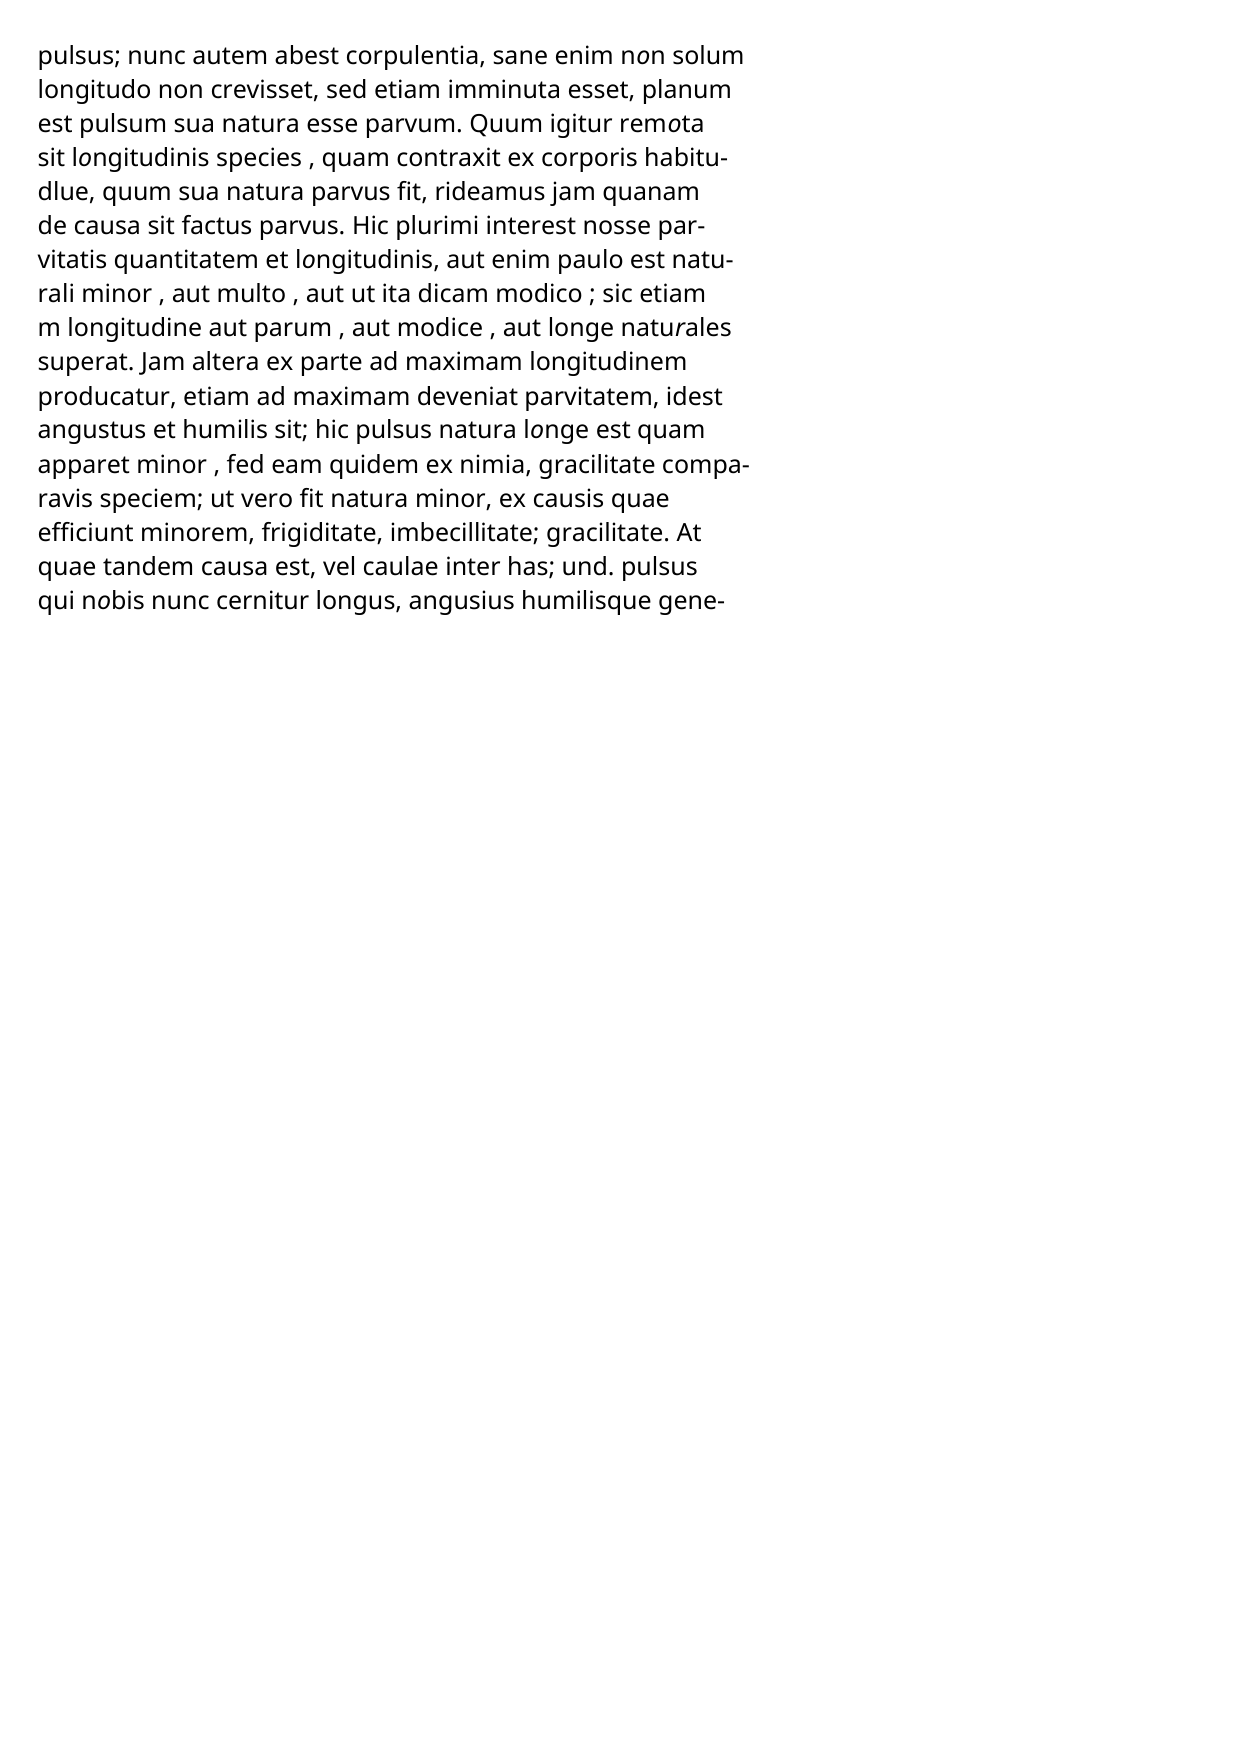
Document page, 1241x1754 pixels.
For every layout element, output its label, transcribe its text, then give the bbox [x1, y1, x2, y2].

text pulsus; nunc autem abest corpulentia, sane enim non solum longitudo non crevisset, sed etiam imminuta esset, planum est pulsum sua natura esse parvum. Quum igitur remota sit longitudinis species , quam contraxit ex corporis habitu- dlue, quum sua natura parvus fit, rideamus jam quanam de causa sit factus parvus. Hic plurimi interest nosse par- vitatis quantitatem et longitudinis, aut enim paulo est natu- rali minor , aut multo , aut ut ita dicam modico ; sic etiam m longitudine aut parum , aut modice , aut longe naturales superat. Jam altera ex parte ad maximam longitudinem producatur, etiam ad maximam deveniat parvitatem, idest angustus et humilis sit; hic pulsus natura longe est quam apparet minor , fed eam quidem ex nimia, gracilitate compa- ravis speciem; ut vero fit natura minor, ex causis quae efficiunt minorem, frigiditate, imbecillitate; gracilitate. At quae tandem causa est, vel caulae inter has; und. pulsus qui nobis nunc cernitur longus, angusius humilisque gene- [37, 37, 1203, 617]
